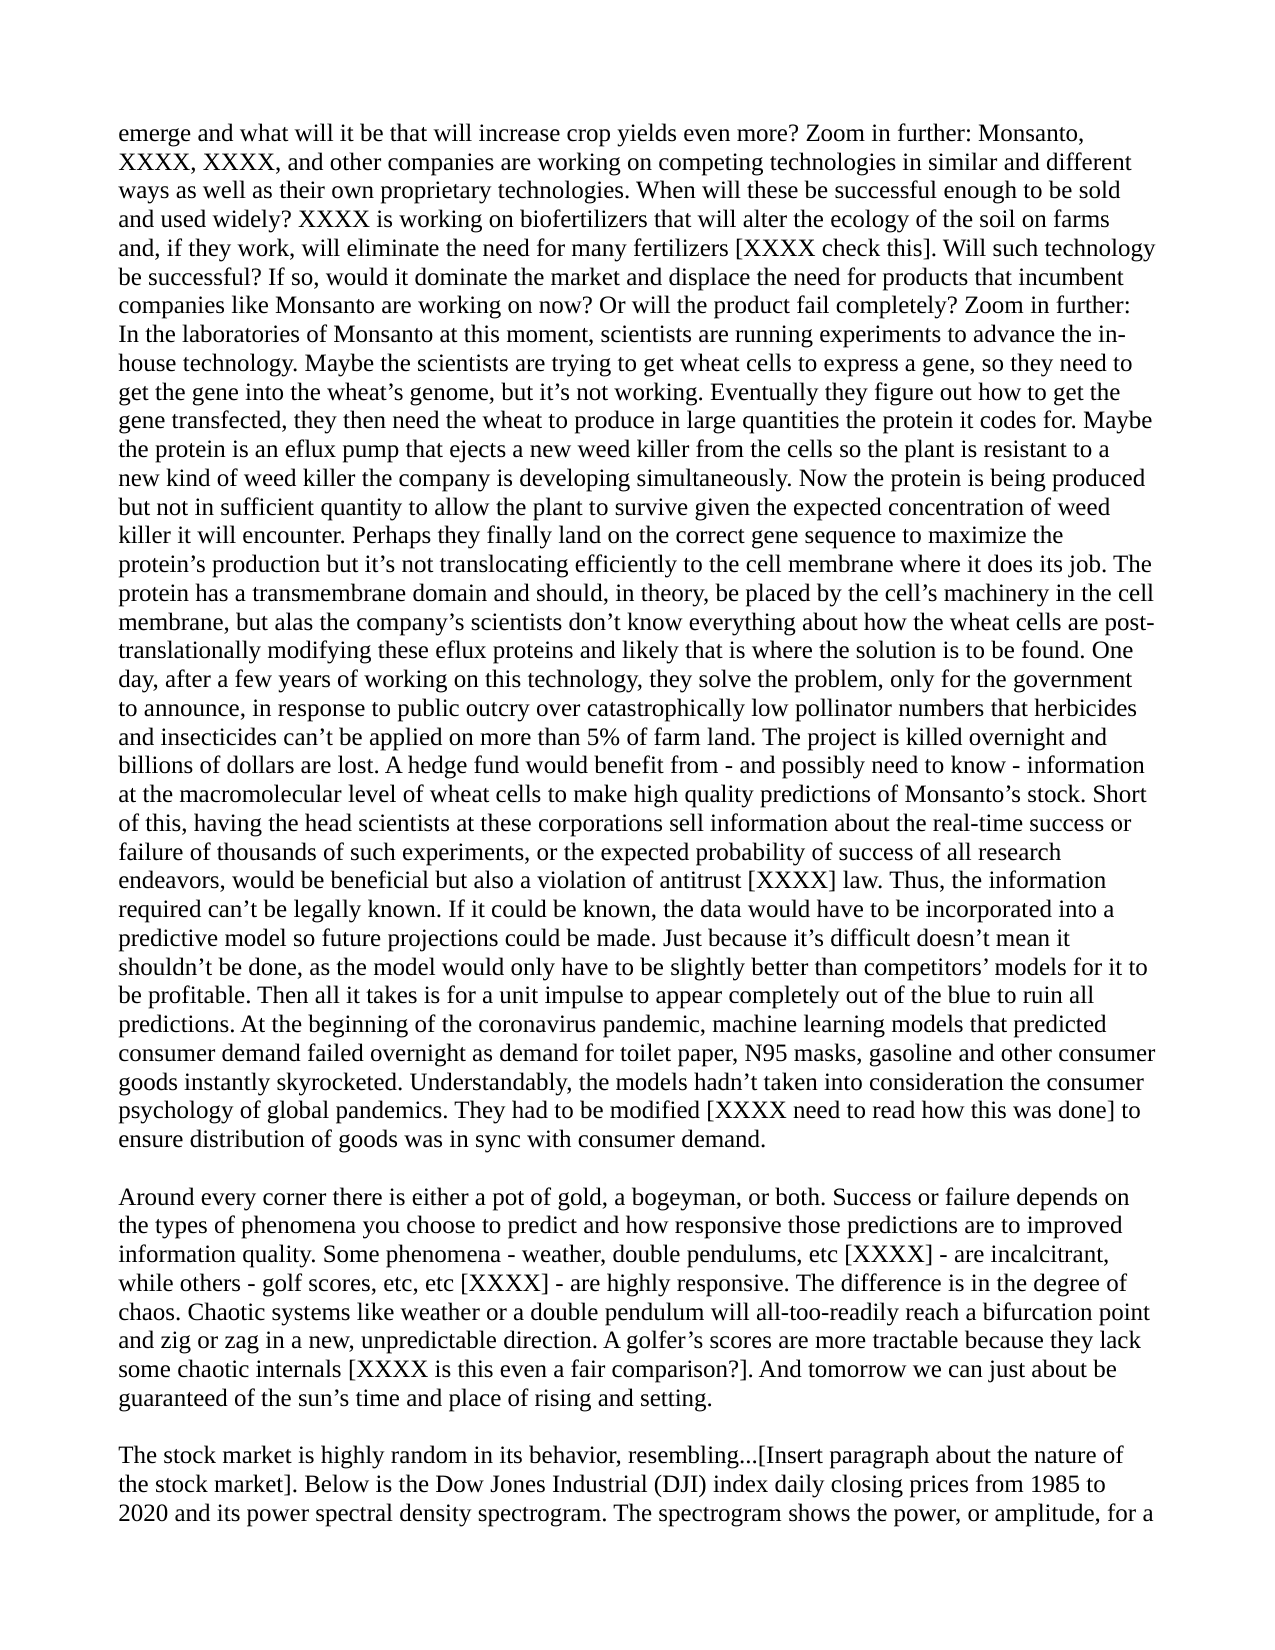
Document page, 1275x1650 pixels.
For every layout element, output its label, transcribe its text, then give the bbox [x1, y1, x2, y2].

text The stock market is highly random in its behavior, resembling...[Insert paragraph about the nature of the stock market]. Below is the Dow Jones Industrial (DJI) index daily closing prices from 1985 to 2020 and its power spectral density spectrogram. The spectrogram shows the power, or amplitude, for a [118, 1441, 1157, 1527]
text Around every corner there is either a pot of gold, a bogeyman, or both. Success or failure depends on the types of phenomena you choose to predict and how responsive those predictions are to improved information quality. Some phenomena - weather, double pendulums, etc [XXXX] - are incalcitrant, while others - golf scores, etc, etc [XXXX] - are highly responsive. The difference is in the degree of chaos. Chaotic systems like weather or a double pendulum will all-too-readily reach a bifurcation point and zig or zag in a new, unpredictable direction. A golfer’s scores are more tractable because they lack some chaotic internals [XXXX is this even a fair comparison?]. And tomorrow we can just about be guaranteed of the sun’s time and place of rising and setting. [118, 1182, 1157, 1412]
text emerge and what will it be that will increase crop yields even more? Zoom in further: Monsanto, XXXX, XXXX, and other companies are working on competing technologies in similar and different ways as well as their own proprietary technologies. When will these be successful enough to be sold and used widely? XXXX is working on biofertilizers that will alter the ecology of the soil on farms and, if they work, will eliminate the need for many fertilizers [XXXX check this]. Will such technology be successful? If so, would it dominate the market and displace the need for products that incumbent companies like Monsanto are working on now? Or will the product fail completely? Zoom in further: In the laboratories of Monsanto at this moment, scientists are running experiments to advance the in-house technology. Maybe the scientists are trying to get wheat cells to express a gene, so they need to get the gene into the wheat’s genome, but it’s not working. Eventually they figure out how to get the gene transfected, they then need the wheat to produce in large quantities the protein it codes for. Maybe the protein is an eflux pump that ejects a new weed killer from the cells so the plant is resistant to a new kind of weed killer the company is developing simultaneously. Now the protein is being produced but not in sufficient quantity to allow the plant to survive given the expected concentration of weed killer it will encounter. Perhaps they finally land on the correct gene sequence to maximize the protein’s production but it’s not translocating efficiently to the cell membrane where it does its job. The protein has a transmembrane domain and should, in theory, be placed by the cell’s machinery in the cell membrane, but alas the company’s scientists don’t know everything about how the wheat cells are post-translationally modifying these eflux proteins and likely that is where the solution is to be found. One day, after a few years of working on this technology, they solve the problem, only for the government to announce, in response to public outcry over catastrophically low pollinator numbers that herbicides and insecticides can’t be applied on more than 5% of farm land. The project is killed overnight and billions of dollars are lost. A hedge fund would benefit from - and possibly need to know - information at the macromolecular level of wheat cells to make high quality predictions of Monsanto’s stock. Short of this, having the head scientists at these corporations sell information about the real-time success or failure of thousands of such experiments, or the expected probability of success of all research endeavors, would be beneficial but also a violation of antitrust [XXXX] law. Thus, the information required can’t be legally known. If it could be known, the data would have to be incorporated into a predictive model so future projections could be made. Just because it’s difficult doesn’t mean it shouldn’t be done, as the model would only have to be slightly better than competitors’ models for it to be profitable. Then all it takes is for a unit impulse to appear completely out of the blue to ruin all predictions. At the beginning of the coronavirus pandemic, machine learning models that predicted consumer demand failed overnight as demand for toilet paper, N95 masks, gasoline and other consumer goods instantly skyrocketed. Understandably, the models hadn’t taken into consideration the consumer psychology of global pandemics. They had to be modified [XXXX need to read how this was done] to ensure distribution of goods was in sync with consumer demand. [118, 118, 1157, 1153]
